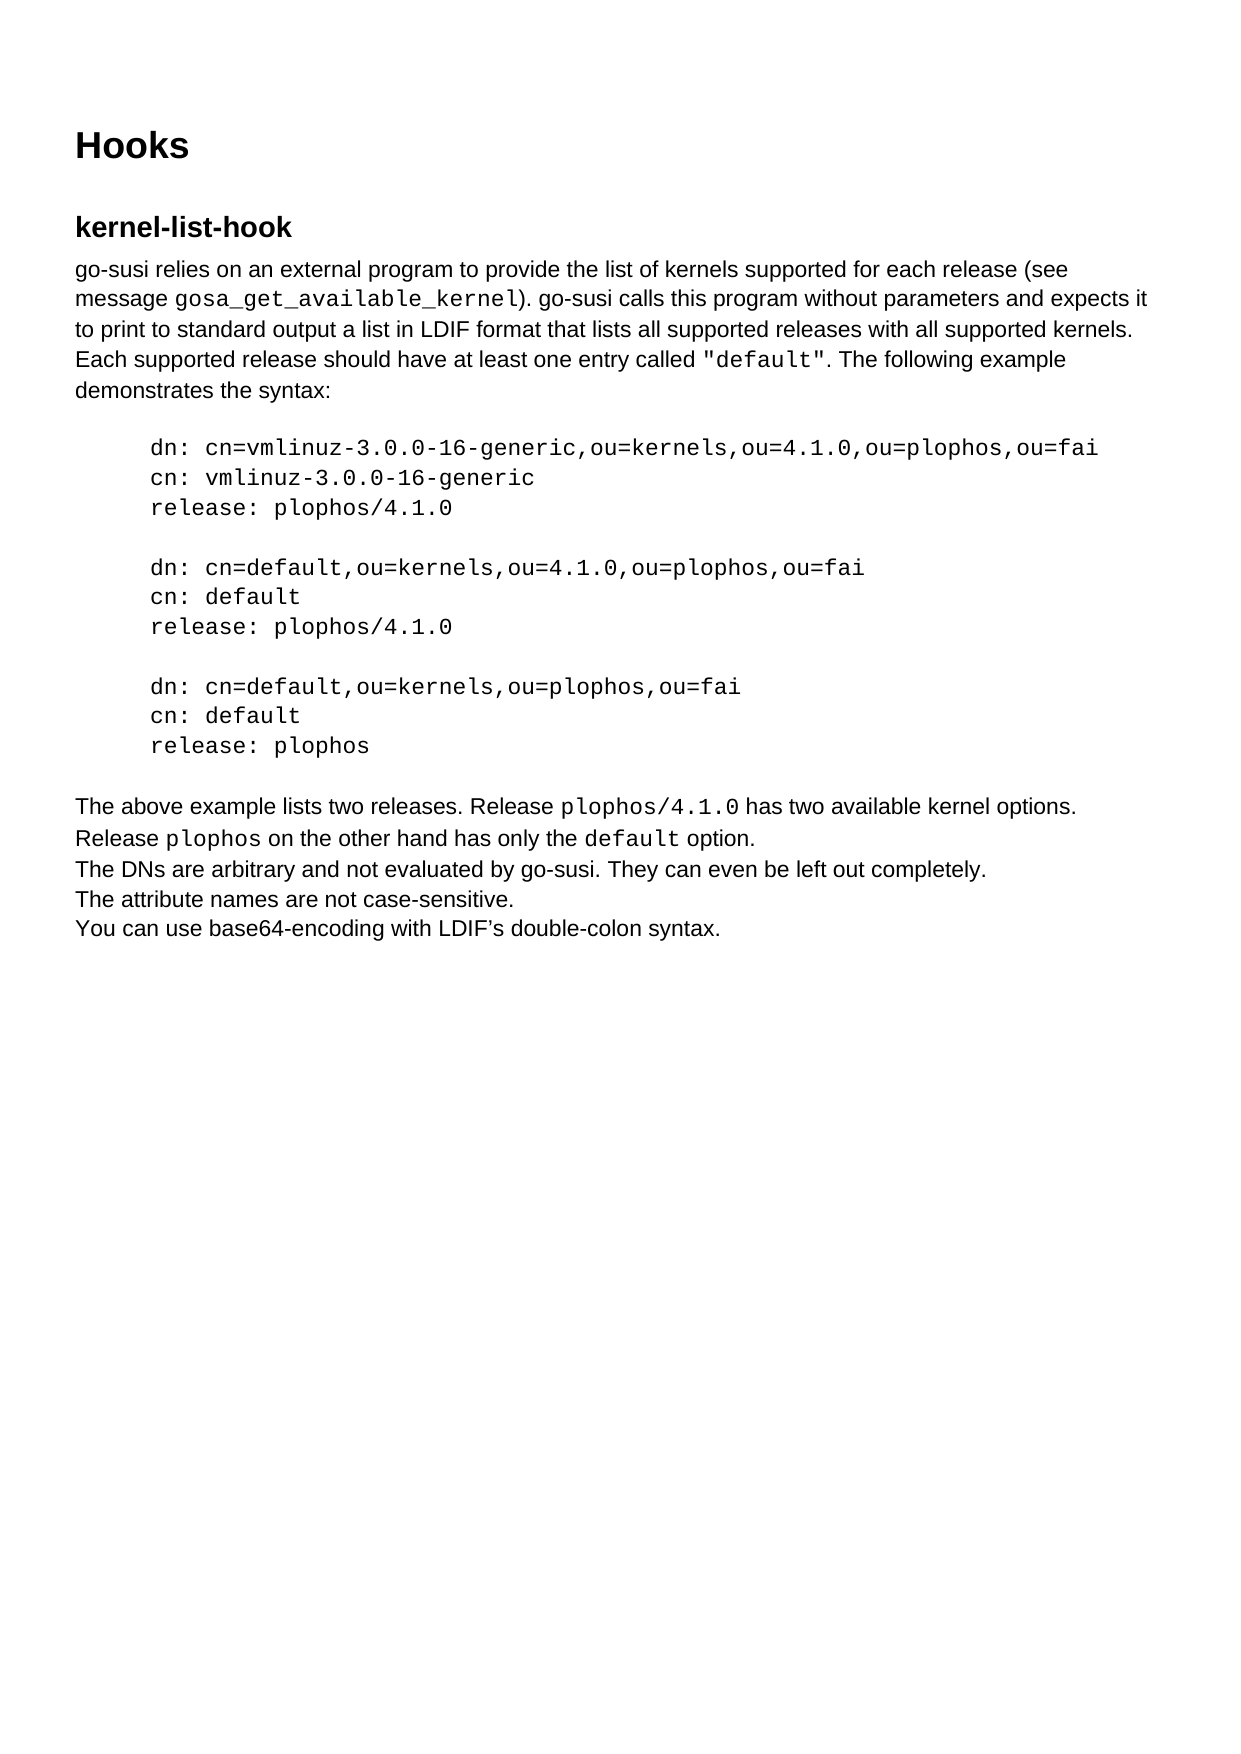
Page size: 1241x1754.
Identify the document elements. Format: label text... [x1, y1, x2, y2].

text release: plophos/4.1.0 [150, 616, 1165, 641]
text cn: default [150, 586, 1165, 612]
text You can use base64-encoding with LDIF’s double-colon syntax. [75, 916, 1165, 941]
text cn: vmlinuz-3.0.0-16-generic [150, 467, 1165, 492]
text go-susi relies on an external program to provide the list of kernels supported for each release (see message gosa_get_available_kernel). go-susi calls this program without parameters and expects it to print to standard output a list in LDIF format that lists all supported releases with all supported kernels. Each supported release should have at least one entry called "default". The following example demonstrates the syntax: [75, 256, 1165, 404]
text The DNs are arbitrary and not evaluated by go-susi. They can even be left out completely. [75, 857, 1165, 883]
text release: plophos/4.1.0 [150, 496, 1165, 522]
text dn: cn=default,ou=kernels,ou=plophos,ou=fai [150, 675, 1165, 701]
text dn: cn=default,ou=kernels,ou=4.1.0,ou=plophos,ou=fai [150, 556, 1165, 582]
text dn: cn=vmlinuz-3.0.0-16-generic,ou=kernels,ou=4.1.0,ou=plophos,ou=fai [150, 437, 1165, 463]
subtitle Hooks [75, 125, 1165, 167]
text The above example lists two releases. Release plophos/4.1.0 has two available kernel options. Release plophos on the other hand has only the default option. [75, 794, 1165, 853]
subtitle kernel-list-hook [75, 211, 1165, 243]
text The attribute names are not case-sensitive. [75, 886, 1165, 912]
text cn: default [150, 705, 1165, 731]
text release: plophos [150, 735, 1165, 761]
